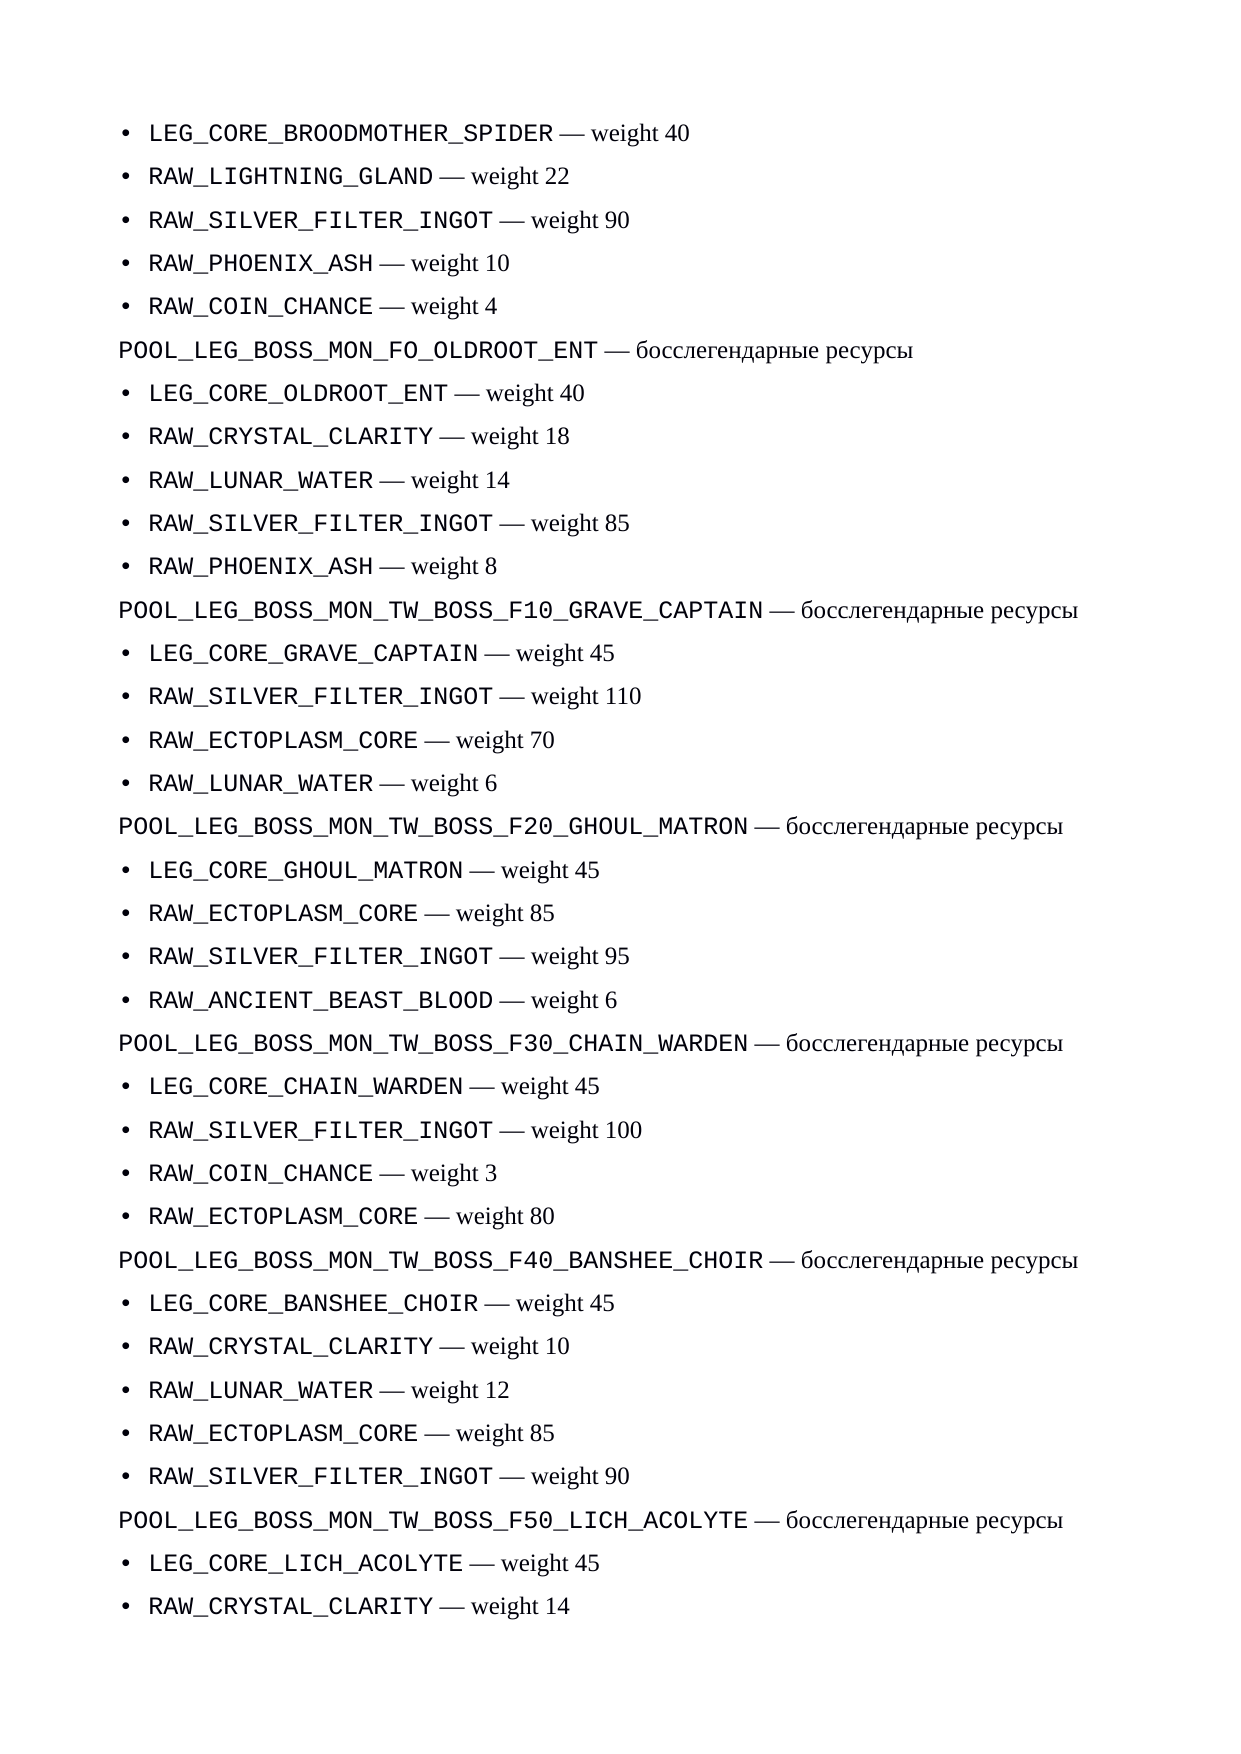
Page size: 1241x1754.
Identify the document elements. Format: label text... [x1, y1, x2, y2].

text • RAW_SILVER_FILTER_INGOT — weight 90 [118, 1461, 1122, 1492]
text POOL_LEG_BOSS_MON_TW_BOSS_F10_GRAVE_CAPTAIN — босслегендарные ресурсы [118, 595, 1122, 626]
text • RAW_COIN_CHANCE — weight 3 [118, 1158, 1122, 1189]
text • RAW_CRYSTAL_CLARITY — weight 14 [118, 1591, 1122, 1622]
text • RAW_LUNAR_WATER — weight 14 [118, 465, 1122, 496]
text • LEG_CORE_OLDROOT_ENT — weight 40 [118, 378, 1122, 409]
text • RAW_ECTOPLASM_CORE — weight 80 [118, 1201, 1122, 1232]
text POOL_LEG_BOSS_MON_TW_BOSS_F20_GHOUL_MATRON — босслегендарные ресурсы [118, 811, 1122, 842]
text • RAW_CRYSTAL_CLARITY — weight 10 [118, 1331, 1122, 1362]
text POOL_LEG_BOSS_MON_TW_BOSS_F40_BANSHEE_CHOIR — босслегендарные ресурсы [118, 1245, 1122, 1276]
text • LEG_CORE_BANSHEE_CHOIR — weight 45 [118, 1288, 1122, 1319]
text • RAW_ECTOPLASM_CORE — weight 85 [118, 898, 1122, 929]
text • RAW_SILVER_FILTER_INGOT — weight 85 [118, 508, 1122, 539]
text • RAW_SILVER_FILTER_INGOT — weight 95 [118, 941, 1122, 972]
text • RAW_ECTOPLASM_CORE — weight 85 [118, 1418, 1122, 1449]
text • RAW_PHOENIX_ASH — weight 10 [118, 248, 1122, 279]
text • RAW_CRYSTAL_CLARITY — weight 18 [118, 421, 1122, 452]
text POOL_LEG_BOSS_MON_FO_OLDROOT_ENT — босслегендарные ресурсы [118, 335, 1122, 366]
text • RAW_LIGHTNING_GLAND — weight 22 [118, 161, 1122, 192]
text • RAW_COIN_CHANCE — weight 4 [118, 291, 1122, 322]
text • LEG_CORE_BROODMOTHER_SPIDER — weight 40 [118, 118, 1122, 149]
text • RAW_LUNAR_WATER — weight 6 [118, 768, 1122, 799]
text • RAW_SILVER_FILTER_INGOT — weight 90 [118, 205, 1122, 236]
text • LEG_CORE_CHAIN_WARDEN — weight 45 [118, 1071, 1122, 1102]
text • LEG_CORE_GRAVE_CAPTAIN — weight 45 [118, 638, 1122, 669]
text • RAW_LUNAR_WATER — weight 12 [118, 1375, 1122, 1406]
text • LEG_CORE_GHOUL_MATRON — weight 45 [118, 855, 1122, 886]
text • RAW_PHOENIX_ASH — weight 8 [118, 551, 1122, 582]
text • LEG_CORE_LICH_ACOLYTE — weight 45 [118, 1548, 1122, 1579]
text • RAW_SILVER_FILTER_INGOT — weight 100 [118, 1115, 1122, 1146]
text • RAW_ECTOPLASM_CORE — weight 70 [118, 725, 1122, 756]
text • RAW_SILVER_FILTER_INGOT — weight 110 [118, 681, 1122, 712]
text • RAW_ANCIENT_BEAST_BLOOD — weight 6 [118, 985, 1122, 1016]
text POOL_LEG_BOSS_MON_TW_BOSS_F30_CHAIN_WARDEN — босслегендарные ресурсы [118, 1028, 1122, 1059]
text POOL_LEG_BOSS_MON_TW_BOSS_F50_LICH_ACOLYTE — босслегендарные ресурсы [118, 1505, 1122, 1536]
